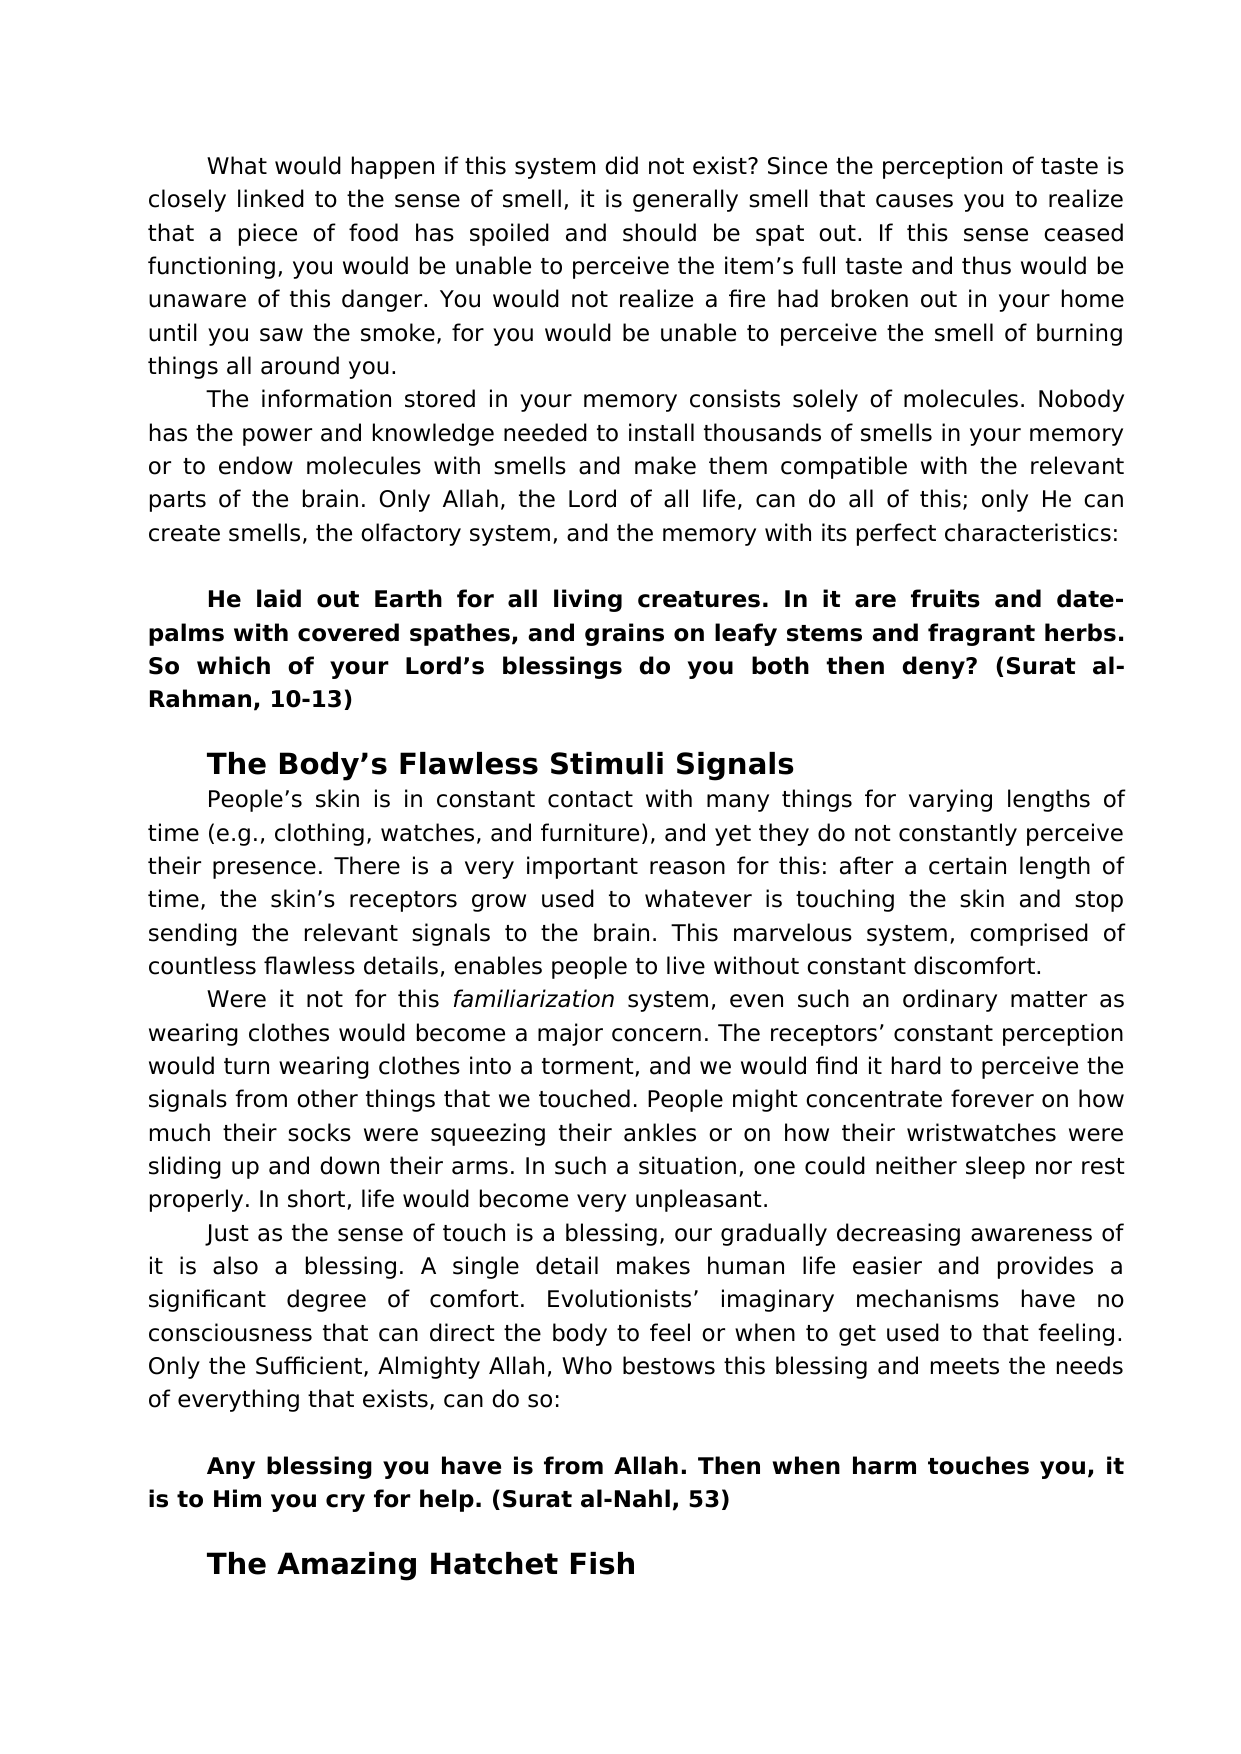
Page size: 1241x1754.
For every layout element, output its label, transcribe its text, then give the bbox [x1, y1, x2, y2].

text Any blessing you have is from Allah. Then when harm touches you, it is to Him you cry for help. (Surat al-Nahl, 53) [148, 1448, 1126, 1514]
text Just as the sense of touch is a blessing, our gradually decreasing awareness of it is also a blessing. A single detail makes human life easier and provides a significant degree of comfort. Evolutionists’ imaginary mechanisms have no consciousness that can direct the body to feel or when to get used to that feeling. Only the Sufficient, Almighty Allah, Who bestows this blessing and meets the needs of everything that exists, can do so: [148, 1214, 1126, 1414]
text People’s skin is in constant contact with many things for varying lengths of time (e.g., clothing, watches, and furniture), and yet they do not constantly perceive their presence. There is a very important reason for this: after a certain length of time, the skin’s receptors grow used to whatever is touching the skin and stop sending the relevant signals to the brain. This marvelous system, comprised of countless flawless details, enables people to live without constant discomfort. [148, 781, 1126, 981]
text The Amazing Hatchet Fish [148, 1548, 1126, 1581]
text The information stored in your memory consists solely of molecules. Nobody has the power and knowledge needed to install thousands of smells in your memory or to endow molecules with smells and make them compatible with the relevant parts of the brain. Only Allah, the Lord of all life, can do all of this; only He can create smells, the olfactory system, and the memory with its perfect characteristics: [148, 381, 1126, 548]
text He laid out Earth for all living creatures. In it are fruits and date-palms with covered spathes, and grains on leafy stems and fragrant herbs. So which of your Lord’s blessings do you both then deny? (Surat al-Rahman, 10-13) [148, 581, 1126, 714]
text The Body’s Flawless Stimuli Signals [148, 748, 1126, 781]
text Were it not for this familiarization system, even such an ordinary matter as wearing clothes would become a major concern. The receptors’ constant perception would turn wearing clothes into a torment, and we would find it hard to perceive the signals from other things that we touched. People might concentrate forever on how much their socks were squeezing their ankles or on how their wristwatches were sliding up and down their arms. In such a situation, one could neither sleep nor rest properly. In short, life would become very unpleasant. [148, 981, 1126, 1214]
text What would happen if this system did not exist? Since the perception of taste is closely linked to the sense of smell, it is generally smell that causes you to realize that a piece of food has spoiled and should be spat out. If this sense ceased functioning, you would be unable to perceive the item’s full taste and thus would be unaware of this danger. You would not realize a fire had broken out in your home until you saw the smoke, for you would be unable to perceive the smell of burning things all around you. [148, 148, 1126, 381]
